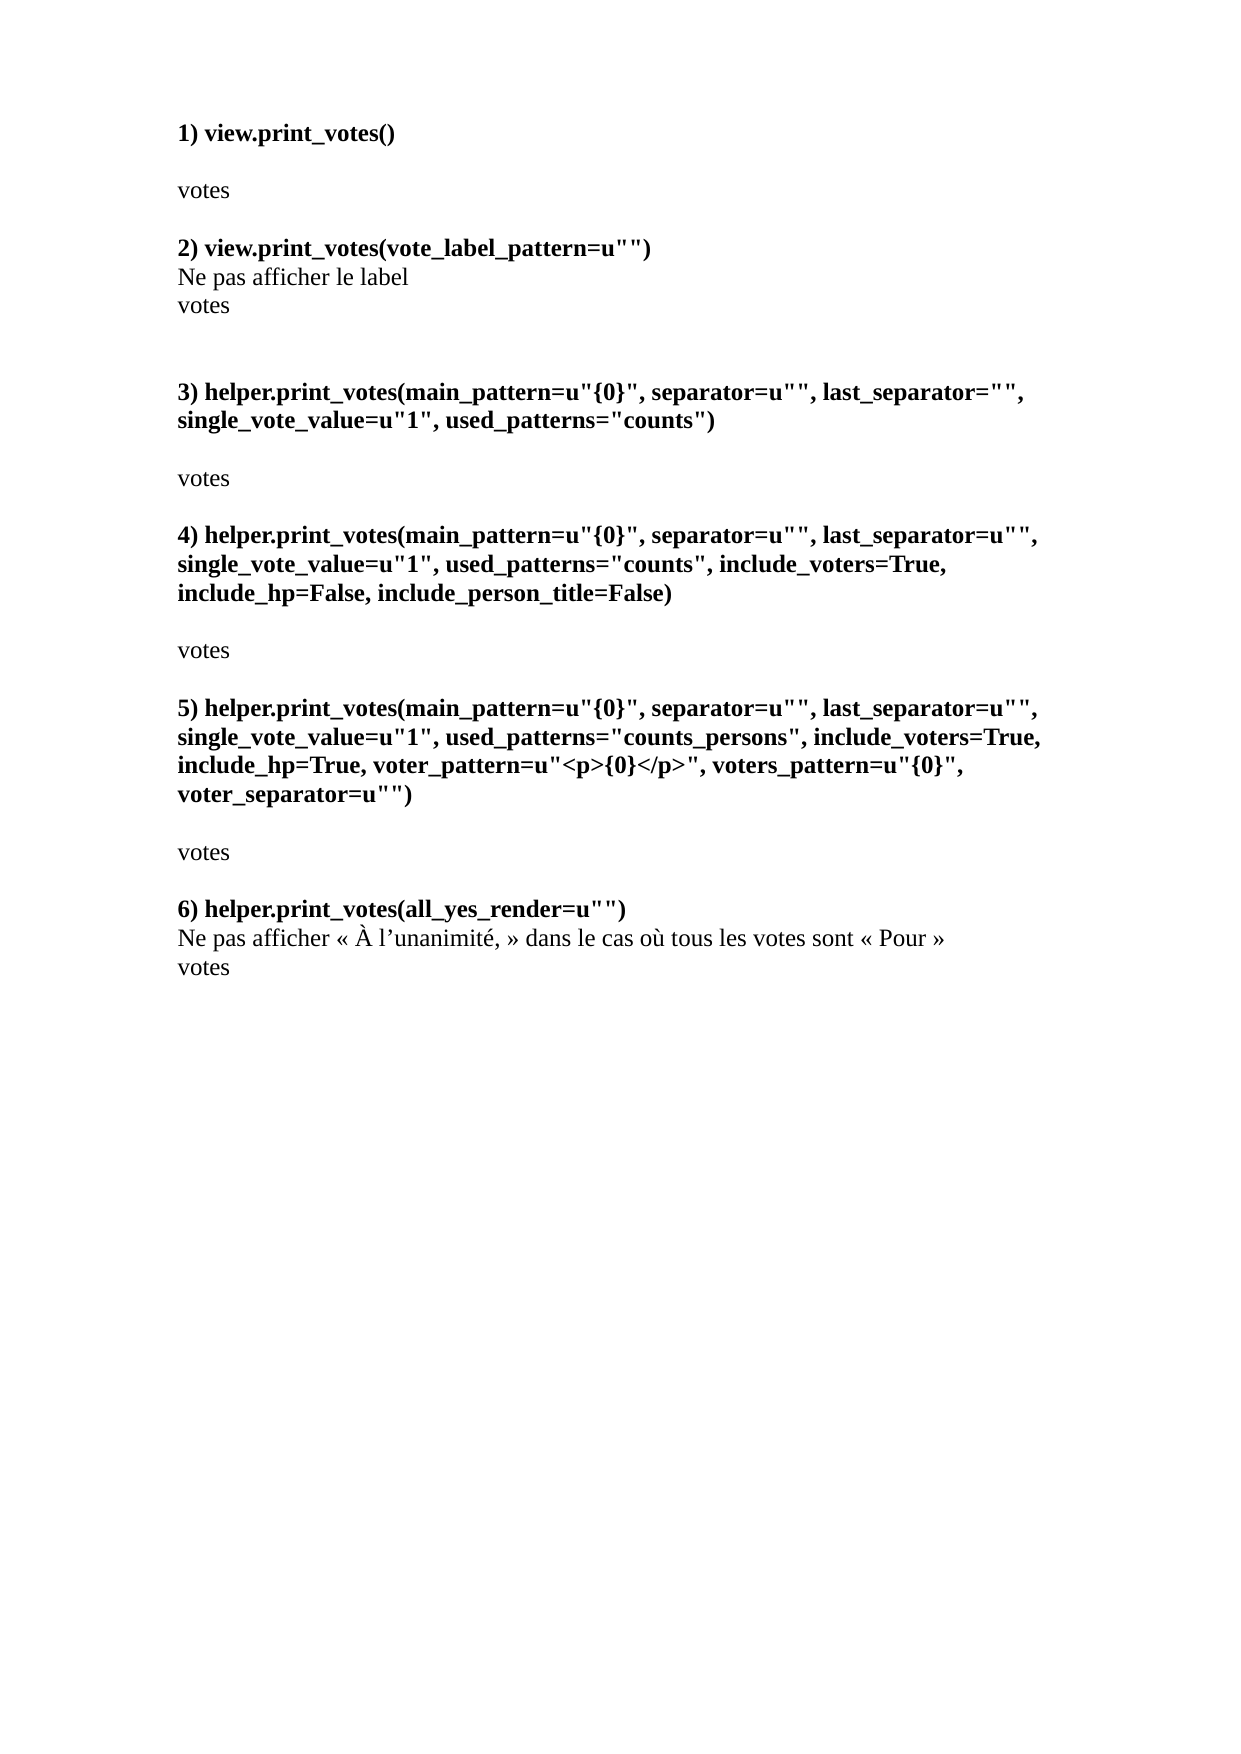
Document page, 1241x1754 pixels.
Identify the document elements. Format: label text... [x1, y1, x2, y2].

text 6) helper.print_votes(all_yes_render=u"") [177, 894, 1063, 923]
text 3) helper.print_votes(main_pattern=u"{0}", separator=u"", last_separator="", single_vote_value=u"1", used_patterns="counts") [177, 377, 1063, 434]
text 4) helper.print_votes(main_pattern=u"{0}", separator=u"", last_separator=u"", single_vote_value=u"1", used_patterns="counts", include_voters=True, include_hp=False, include_person_title=False) [177, 521, 1063, 607]
text 1) view.print_votes() [177, 118, 1063, 147]
text votes [177, 176, 1063, 204]
text votes [177, 636, 1063, 664]
text votes [177, 837, 1063, 866]
text Ne pas afficher le label [177, 262, 1063, 291]
text votes [177, 952, 1063, 981]
text Ne pas afficher « À l’unanimité, » dans le cas où tous les votes sont « Pour » [177, 923, 1063, 952]
text votes [177, 291, 1063, 319]
text 5) helper.print_votes(main_pattern=u"{0}", separator=u"", last_separator=u"", single_vote_value=u"1", used_patterns="counts_persons", include_voters=True, include_hp=True, voter_pattern=u"<p>{0}</p>", voters_pattern=u"{0}", voter_separator=u"") [177, 693, 1063, 808]
text votes [177, 463, 1063, 492]
text 2) view.print_votes(vote_label_pattern=u"") [177, 233, 1063, 262]
